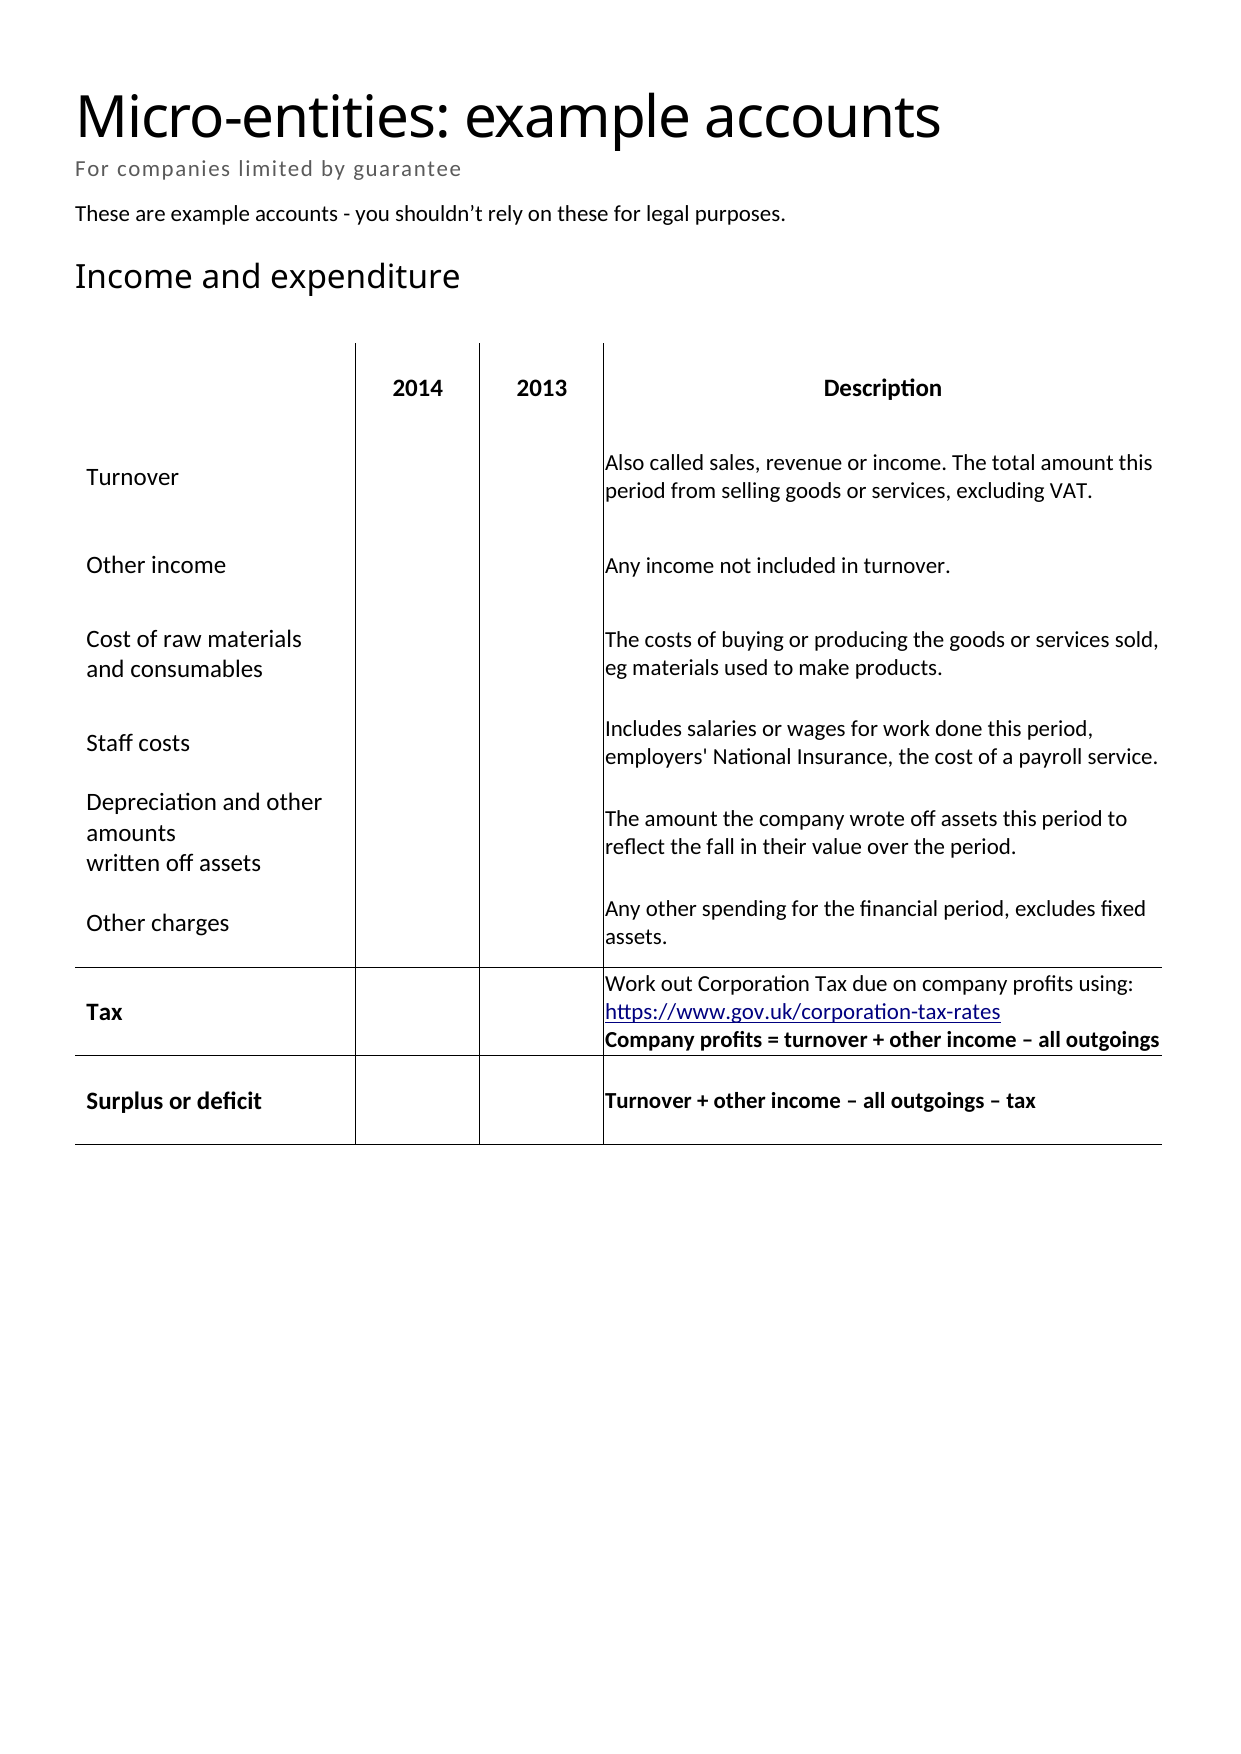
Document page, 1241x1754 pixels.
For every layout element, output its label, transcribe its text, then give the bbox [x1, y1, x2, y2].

table_cell [356, 609, 479, 698]
table_header [75, 343, 355, 432]
table_cell Turnover [75, 432, 355, 520]
text These are example accounts - you shouldn’t rely on these for legal purposes. [75, 199, 1165, 227]
table_cell [356, 698, 479, 786]
table_cell [480, 878, 603, 967]
table_cell [480, 432, 603, 520]
table_cell [480, 786, 603, 878]
table_cell Turnover + other income – all outgoings – tax [604, 1056, 1162, 1144]
table_cell Depreciation and other amounts written off assets [75, 786, 355, 878]
table_cell [356, 878, 479, 967]
table_cell [356, 968, 479, 1055]
table_cell The amount the company wrote off assets this period to reflect the fall in their value over the period. [604, 786, 1162, 878]
table_header 2014 [356, 343, 479, 432]
table_cell Includes salaries or wages for work done this period, employers' National Insurance, the cost of a payroll service. [604, 698, 1162, 786]
table_cell Staff costs [75, 698, 355, 786]
table_cell [480, 698, 603, 786]
table_cell Any income not included in turnover. [604, 520, 1162, 609]
table_cell [356, 786, 479, 878]
table_cell [480, 520, 603, 609]
table_header Description [604, 343, 1162, 432]
title Micro-entities: example accounts [75, 75, 1165, 154]
table_cell [480, 968, 603, 1055]
table_cell Other charges [75, 878, 355, 967]
table_header 2013 [480, 343, 603, 432]
table_cell Surplus or deficit [75, 1056, 355, 1144]
subtitle For companies limited by guarantee [75, 154, 1165, 182]
table_cell [356, 520, 479, 609]
table_cell Work out Corporation Tax due on company profits using: https://www.gov.uk/corporation-tax-rates Company profits = turnover + other income – all outgoings [604, 968, 1162, 1055]
table_cell [480, 609, 603, 698]
table_cell Other income [75, 520, 355, 609]
table_cell The costs of buying or producing the goods or services sold, eg materials used to make products. [604, 609, 1162, 698]
table_cell Tax [75, 968, 355, 1055]
subtitle Income and expenditure [75, 252, 1165, 298]
table_cell Any other spending for the financial period, excludes fixed assets. [604, 878, 1162, 967]
table_cell Cost of raw materials and consumables [75, 609, 355, 698]
table_cell [356, 1056, 479, 1144]
table_cell Also called sales, revenue or income. The total amount this period from selling goods or services, excluding VAT. [604, 432, 1162, 520]
table_cell [356, 432, 479, 520]
table_cell [480, 1056, 603, 1144]
